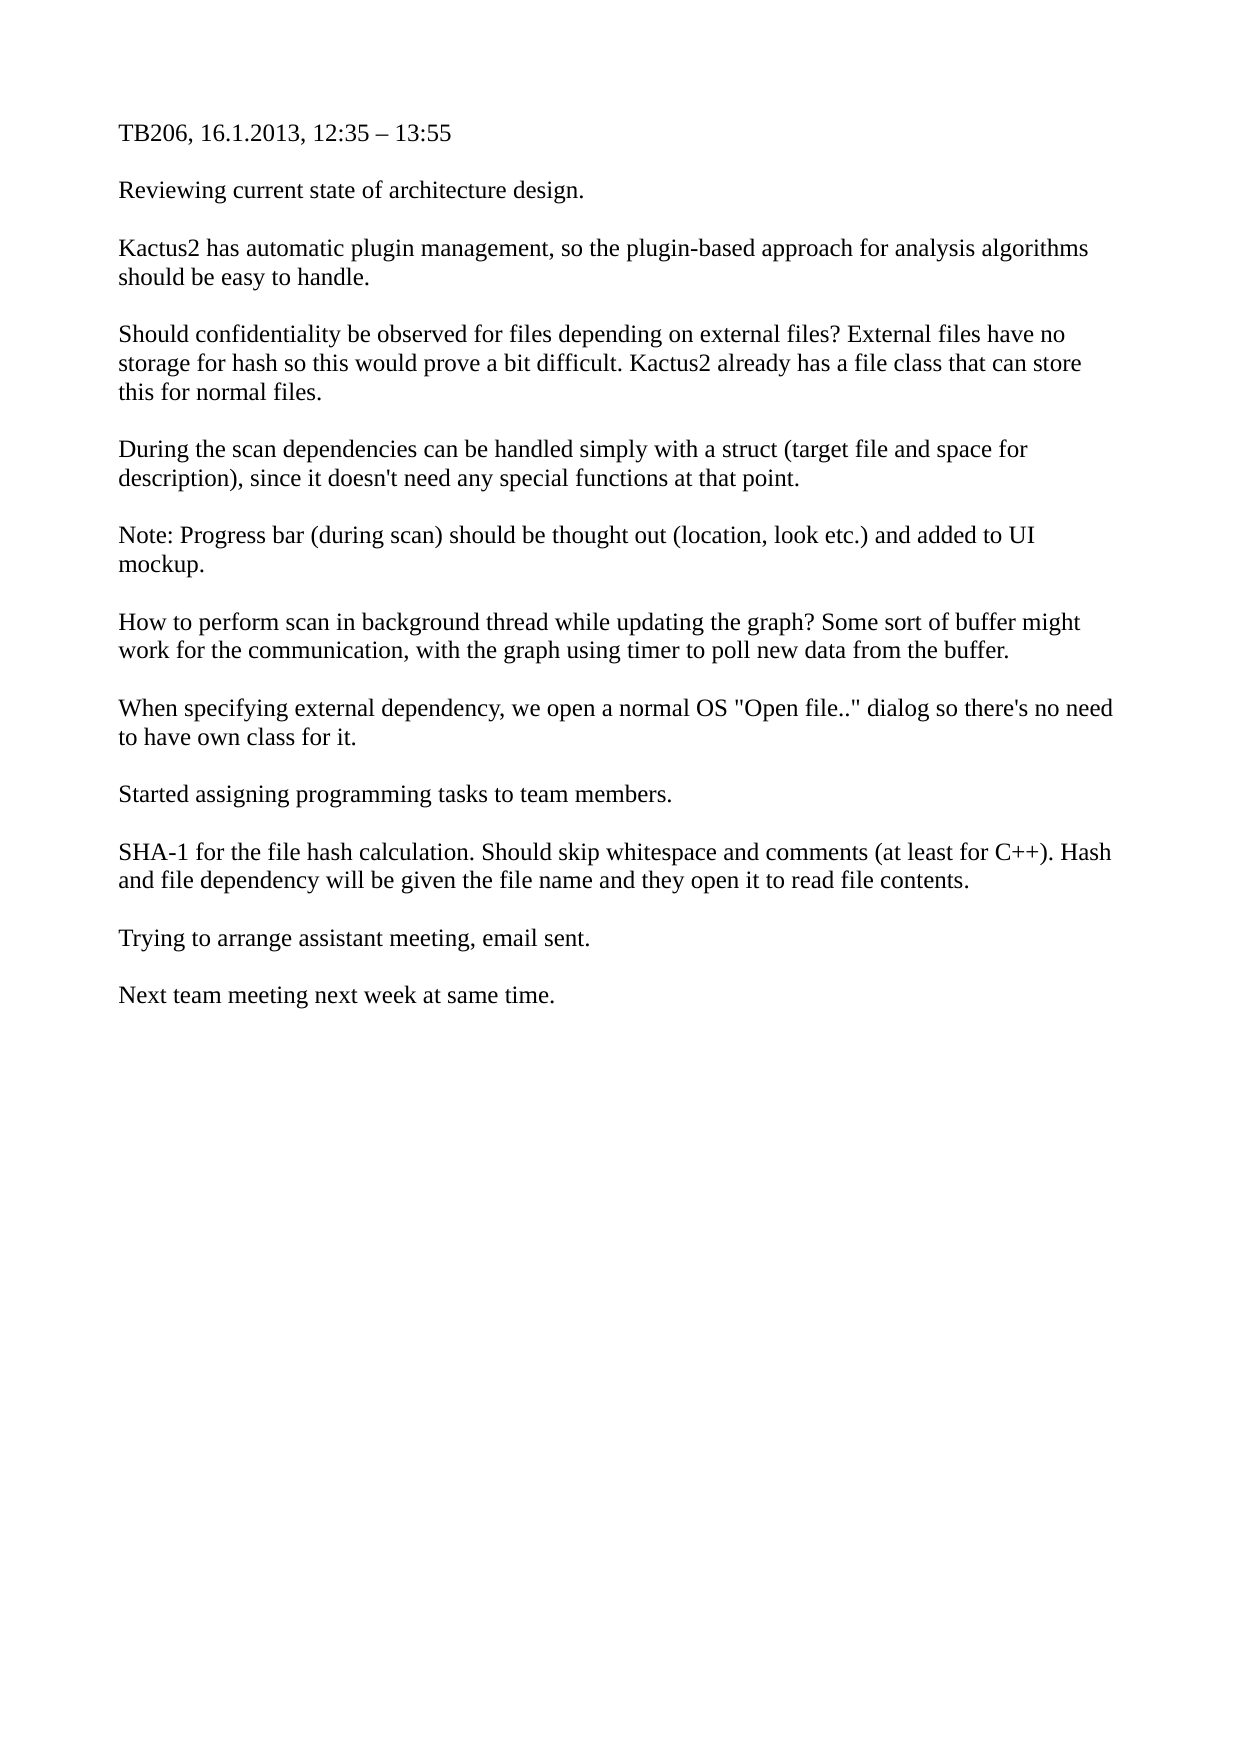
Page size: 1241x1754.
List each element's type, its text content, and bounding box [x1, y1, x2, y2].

text Started assigning programming tasks to team members. [118, 779, 1122, 808]
text Note: Progress bar (during scan) should be thought out (location, look etc.) and added to UI mockup. [118, 521, 1122, 578]
text Trying to arrange assistant meeting, email sent. [118, 923, 1122, 952]
text During the scan dependencies can be handled simply with a struct (target file and space for description), since it doesn't need any special functions at that point. [118, 434, 1122, 492]
text TB206, 16.1.2013, 12:35 – 13:55 [118, 118, 1122, 147]
text Kactus2 has automatic plugin management, so the plugin-based approach for analysis algorithms should be easy to handle. [118, 233, 1122, 291]
text Next team meeting next week at same time. [118, 981, 1122, 1009]
text Reviewing current state of architecture design. [118, 176, 1122, 204]
text Should confidentiality be observed for files depending on external files? External files have no storage for hash so this would prove a bit difficult. Kactus2 already has a file class that can store this for normal files. [118, 319, 1122, 406]
text When specifying external dependency, we open a normal OS "Open file.." dialog so there's no need to have own class for it. [118, 693, 1122, 751]
text How to perform scan in background thread while updating the graph? Some sort of buffer might work for the communication, with the graph using timer to poll new data from the buffer. [118, 607, 1122, 664]
text SHA-1 for the file hash calculation. Should skip whitespace and comments (at least for C++). Hash and file dependency will be given the file name and they open it to read file contents. [118, 837, 1122, 894]
